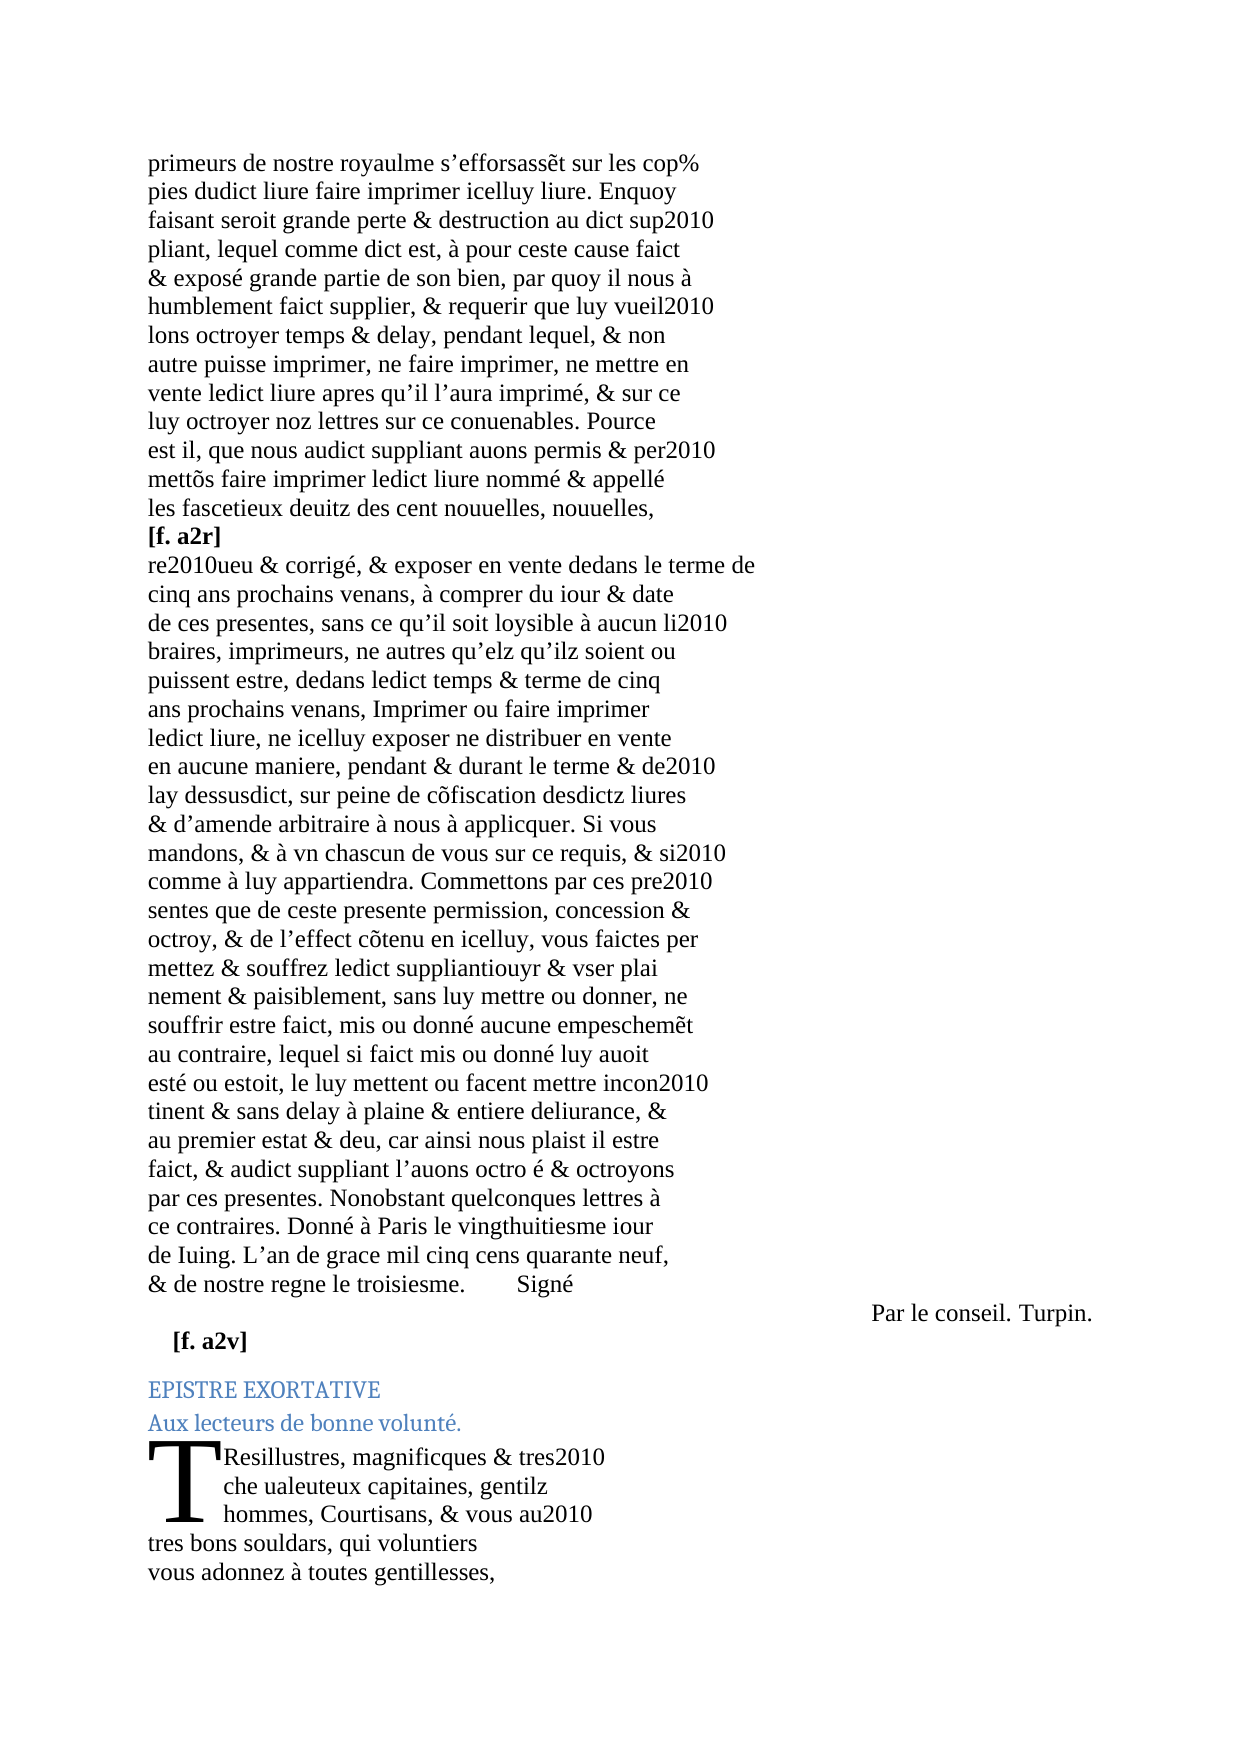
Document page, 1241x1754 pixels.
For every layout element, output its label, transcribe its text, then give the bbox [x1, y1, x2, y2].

subtitle EPISTRE EXORTATIVE Aux lecteurs de bonne volunté. [148, 1376, 1093, 1438]
text Par le conseil. Turpin. [148, 1298, 1093, 1326]
text primeurs de nostre royaulme s’efforsassẽt sur les cop% pies dudict liure faire imprimer icelluy liure. Enquoy faisant seroit grande perte & destruction au dict sup2010 pliant, lequel comme dict est, à pour ceste cause faict & exposé grande partie de son bien, par quoy il nous à humblement faict supplier, & requerir que luy vueil2010 lons octroyer temps & delay, pendant lequel, & non autre puisse imprimer, ne faire imprimer, ne mettre en vente ledict liure apres qu’il l’aura imprimé, & sur ce luy octroyer noz lettres sur ce conuenables. Pource est il, que nous audict suppliant auons permis & per2010 mettõs faire imprimer ledict liure nommé & appellé les fascetieux deuitz des cent nouuelles, nouuelles, [f. a2r] re2010ueu & corrigé, & exposer en vente dedans le terme de cinq ans prochains venans, à comprer du iour & date de ces presentes, sans ce qu’il soit loysible à aucun li2010 braires, imprimeurs, ne autres qu’elz qu’ilz soient ou puissent estre, dedans ledict temps & terme de cinq ans prochains venans, Imprimer ou faire imprimer ledict liure, ne icelluy exposer ne distribuer en vente en aucune maniere, pendant & durant le terme & de2010 lay dessusdict, sur peine de cõfiscation desdictz liures & d’amende arbitraire à nous à applicquer. Si vous mandons, & à vn chascun de vous sur ce requis, & si2010 comme à luy appartiendra. Commettons par ces pre2010 sentes que de ceste presente permission, concession & octroy, & de l’effect cõtenu en icelluy, vous faictes per mettez & souffrez ledict suppliantiouyr & vser plai nement & paisiblement, sans luy mettre ou donner, ne souffrir estre faict, mis ou donné aucune empeschemẽt au contraire, lequel si faict mis ou donné luy auoit esté ou estoit, le luy mettent ou facent mettre incon2010 tinent & sans delay à plaine & entiere deliurance, & au premier estat & deu, car ainsi nous plaist il estre faict, & audict suppliant l’auons octro é & octroyons par ces presentes. Nonobstant quelconques lettres à ce contraires. Donné à Paris le vingthuitiesme iour de Iuing. L’an de grace mil cinq cens quarante neuf, & de nostre regne le troisiesme. Signé [148, 148, 1093, 1298]
text [f. a2v] [148, 1326, 1093, 1355]
text TResillustres, magnificques & tres2010 che ualeuteux capitaines, gentilz hommes, Courtisans, & vous au2010 tres bons souldars, qui voluntiers vous adonnez à toutes gentillesses, & fouuent employez vostre ieunes2010 se à deuiser ioyeusement auecques les dames & Da moyselles, pour lesquelles le plus souuent vous con2010 trefaictes les transiz. A vous premierement i’ay de2010 dié ces belles nouuelles, pour vo9 exciter à rire & gau dir gallentement, & par similitudes & faictz moder2010 nes escriptz en ce petit traicté, pour tousiours aug2010 menter voz creditz & gaillardisses, & pour alonger les beaulx propos qu’auez accoustumé tenir auec2010 ques voz mignonnes, & gorgiases valentines. En2010 quoy le plus souuent vous passez les nuictz, fuyant melancolies, en beuuant d’autant pour mieulx respi2010 rer au proffit du corps, & laisse de vostre memoire. A vous aussi tresvenerables beuueurs, tondeurs de nap pes, crocheteurs de flascons, & autres qui voluntiers vous adonnez à scauoir nouuelles pour en faire vo2010 stre proffites lieux celebres de vinipotatiques tauer nes, & beaulx cabaretz attendant le vin fraiz, & gros ses endouilles sallées, & aussi pour passer le temps, & la pluye, & de peur de dormir. A vous beaulx mignõs parasites, escornifleurs, & autres fleureteurs de gros2010 ses cuysines qui tant hõnestemẽt faictes vostre [148, 1442, 1093, 1586]
